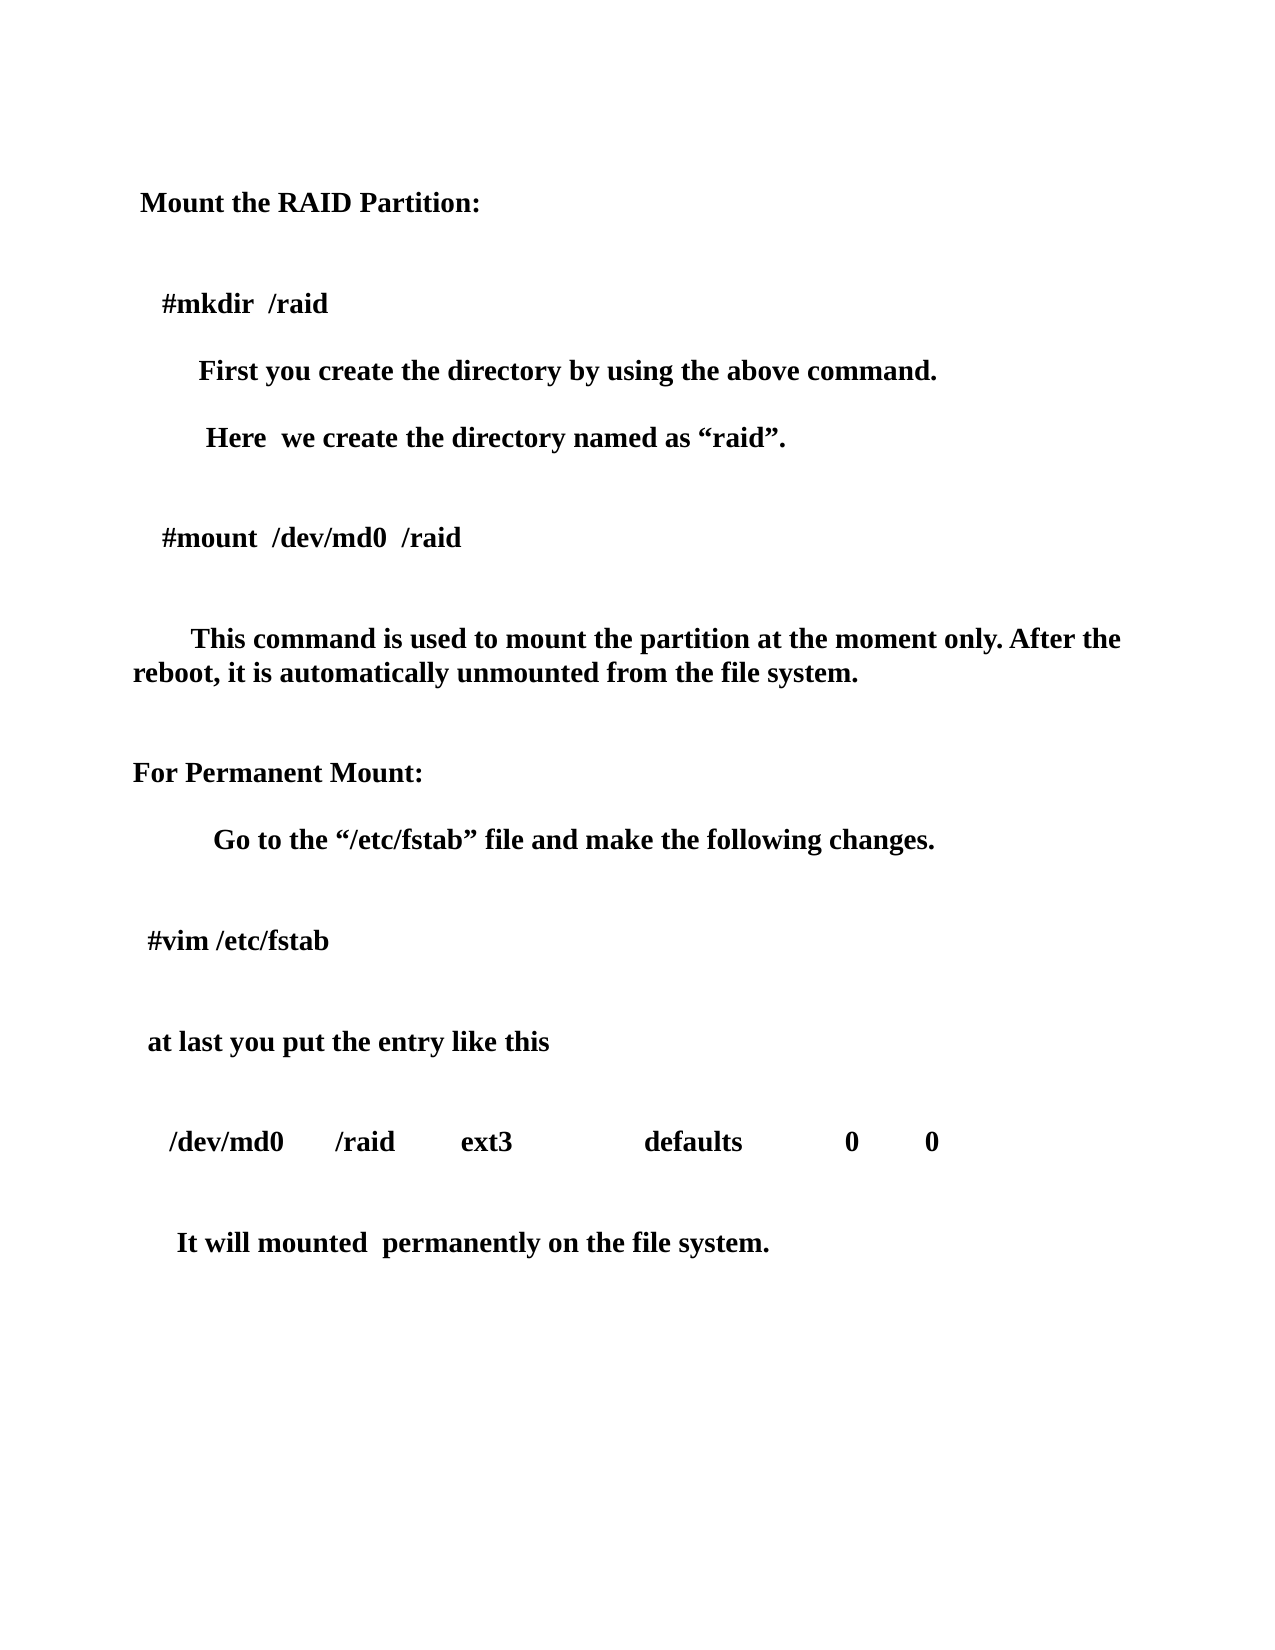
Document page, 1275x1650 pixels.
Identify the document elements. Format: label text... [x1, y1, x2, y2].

text First you create the directory by using the above command. [118, 353, 1157, 386]
text This command is used to mount the partition at the moment only. After the [118, 621, 1157, 655]
text /dev/md0 /raid ext3 defaults 0 0 [118, 1124, 1157, 1158]
text #mkdir /raid [118, 286, 1157, 319]
text It will mounted permanently on the file system. [118, 1225, 1157, 1258]
text #mount /dev/md0 /raid [118, 521, 1157, 554]
text Mount the RAID Partition: [118, 185, 1157, 219]
text #vim /etc/fstab [118, 923, 1157, 957]
text Here we create the directory named as “raid”. [118, 420, 1157, 453]
text Go to the “/etc/fstab” file and make the following changes. [118, 822, 1157, 856]
text For Permanent Mount: [118, 755, 1157, 789]
text reboot, it is automatically unmounted from the file system. [118, 655, 1157, 688]
text at last you put the entry like this [118, 1024, 1157, 1057]
